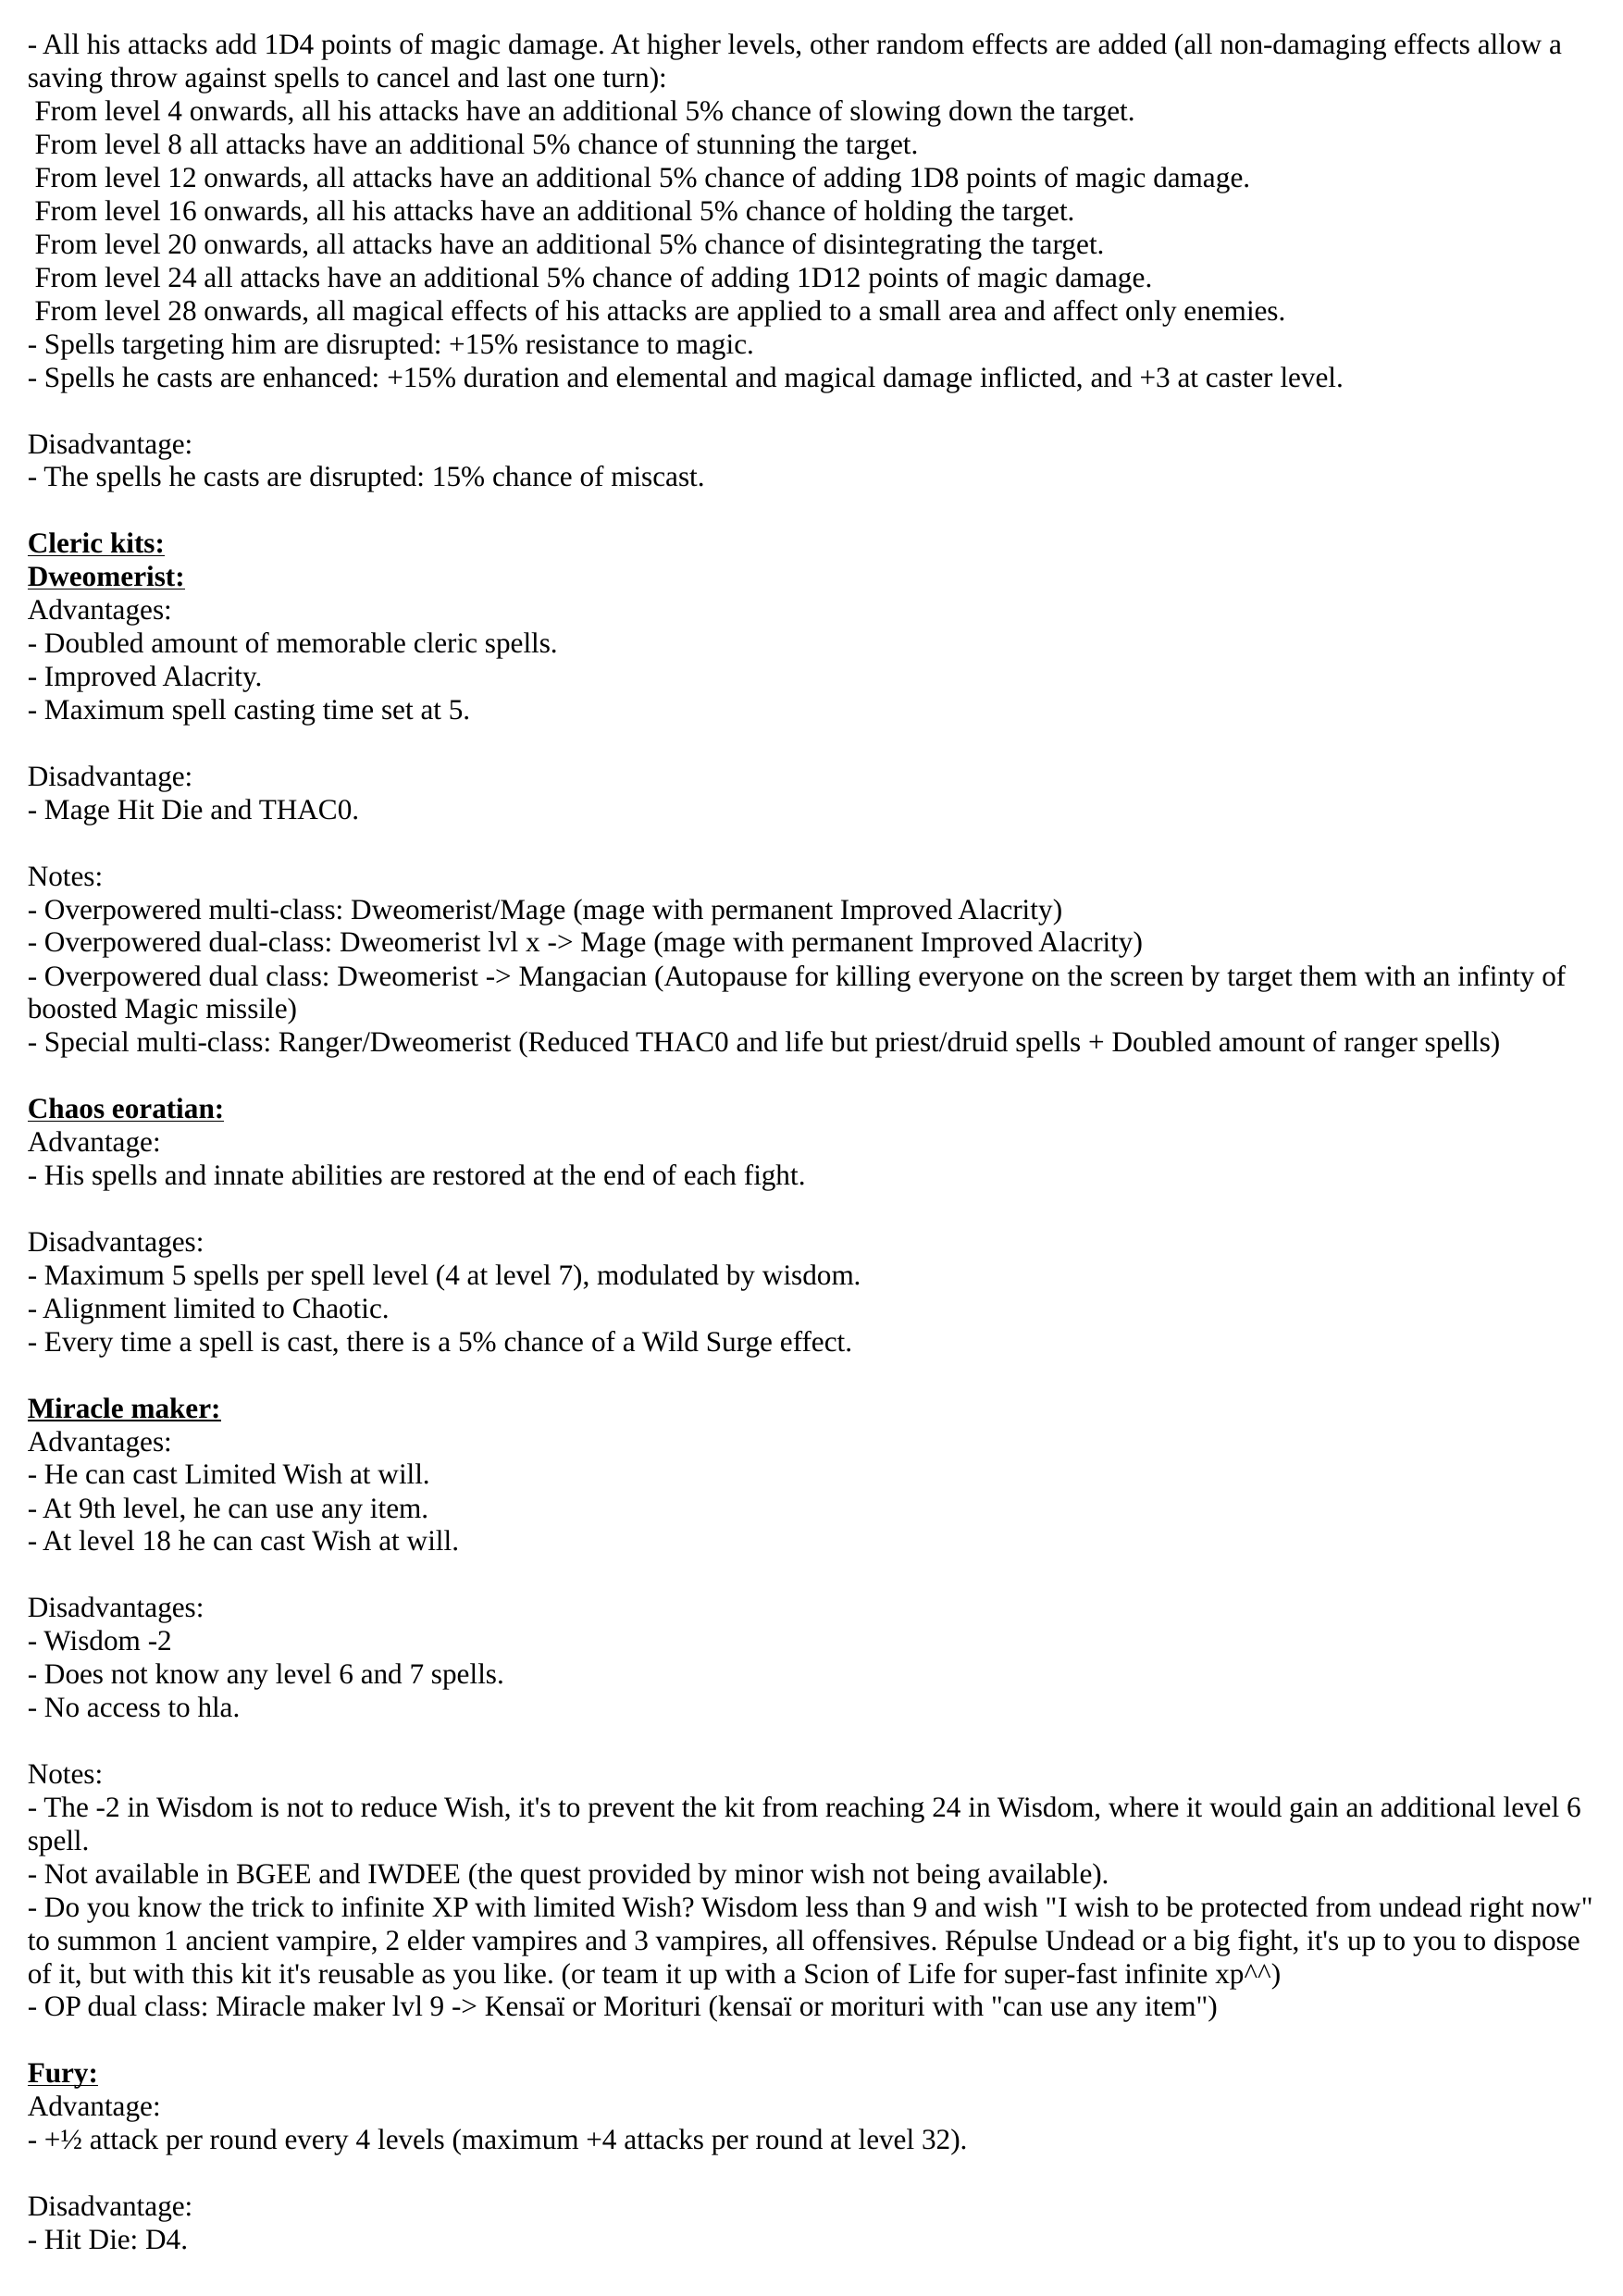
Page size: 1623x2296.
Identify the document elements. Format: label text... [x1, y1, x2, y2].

text Notes: - The -2 in Wisdom is not to reduce Wish, it's to prevent the kit from reaching 24 in Wisdom, where it would gain an additional level 6 spell. - Not available in BGEE and IWDEE (the quest provided by minor wish not being available). [27, 1756, 1595, 1890]
text - The spells he casts are disrupted: 15% chance of miscast. [27, 460, 1595, 493]
text - Wisdom -2 [27, 1623, 1595, 1657]
text Advantages: [27, 1424, 1595, 1458]
text - Special multi-class: Ranger/Dweomerist (Reduced THAC0 and life but priest/druid spells + Doubled amount of ranger spells) [27, 1025, 1595, 1058]
text Disadvantage: [27, 759, 1595, 792]
text Fury: [27, 2056, 1595, 2090]
text - Alignment limited to Chaotic. [27, 1291, 1595, 1324]
text From level 16 onwards, all his attacks have an additional 5% chance of holding the target. [27, 193, 1595, 227]
text - Every time a spell is cast, there is a 5% chance of a Wild Surge effect. [27, 1324, 1595, 1358]
text - Mage Hit Die and THAC0. [27, 792, 1595, 825]
text - Maximum 5 spells per spell level (4 at level 7), modulated by wisdom. [27, 1258, 1595, 1291]
text - All his attacks add 1D4 points of magic damage. At higher levels, other random effects are added (all non-damaging effects allow a saving throw against spells to cancel and last one turn): [27, 27, 1595, 93]
text Notes: [27, 859, 1595, 892]
text Miracle maker: [27, 1391, 1595, 1424]
text From level 24 all attacks have an additional 5% chance of adding 1D12 points of magic damage. [27, 260, 1595, 293]
text - Spells targeting him are disrupted: +15% resistance to magic. [27, 327, 1595, 360]
text - Do you know the trick to infinite XP with limited Wish? Wisdom less than 9 and wish "I wish to be protected from undead right now" to summon 1 ancient vampire, 2 elder vampires and 3 vampires, all offensives. Répulse Undead or a big fight, it's up to you to dispose of it, but with this kit it's reusable as you like. (or team it up with a Scion of Life for super-fast infinite xp^^) [27, 1890, 1595, 1990]
text - Overpowered multi-class: Dweomerist/Mage (mage with permanent Improved Alacrity) [27, 892, 1595, 925]
text - +½ attack per round every 4 levels (maximum +4 attacks per round at level 32). [27, 2122, 1595, 2155]
text - Improved Alacrity. [27, 659, 1595, 692]
text Chaos eoratian: [27, 1091, 1595, 1124]
text - At 9th level, he can use any item. [27, 1491, 1595, 1524]
text - His spells and innate abilities are restored at the end of each fight. [27, 1158, 1595, 1191]
text Advantage: [27, 2090, 1595, 2122]
text - Doubled amount of memorable cleric spells. [27, 626, 1595, 659]
text - Overpowered dual class: Dweomerist -> Mangacian (Autopause for killing everyone on the screen by target them with an infinty of boosted Magic missile) [27, 959, 1595, 1025]
text From level 4 onwards, all his attacks have an additional 5% chance of slowing down the target. [27, 93, 1595, 127]
text From level 20 onwards, all attacks have an additional 5% chance of disintegrating the target. [27, 227, 1595, 260]
text Advantages: [27, 592, 1595, 626]
text Disadvantage: [27, 427, 1595, 460]
text - Spells he casts are enhanced: +15% duration and elemental and magical damage inflicted, and +3 at caster level. [27, 360, 1595, 393]
text - He can cast Limited Wish at will. [27, 1458, 1595, 1491]
text Disadvantage: [27, 2189, 1595, 2222]
text - OP dual class: Miracle maker lvl 9 -> Kensaï or Morituri (kensaï or morituri with "can use any item") [27, 1990, 1595, 2023]
text - Does not know any level 6 and 7 spells. [27, 1657, 1595, 1690]
text - At level 18 he can cast Wish at will. [27, 1524, 1595, 1558]
text - Hit Die: D4. [27, 2222, 1595, 2255]
text - No access to hla. [27, 1690, 1595, 1723]
text Disadvantages: [27, 1590, 1595, 1623]
text Advantage: [27, 1124, 1595, 1158]
text From level 8 all attacks have an additional 5% chance of stunning the target. [27, 127, 1595, 160]
text Cleric kits: [27, 526, 1595, 559]
text Dweomerist: [27, 559, 1595, 592]
text - Overpowered dual-class: Dweomerist lvl x -> Mage (mage with permanent Improved Alacrity) [27, 925, 1595, 959]
text From level 28 onwards, all magical effects of his attacks are applied to a small area and affect only enemies. [27, 293, 1595, 327]
text - Maximum spell casting time set at 5. [27, 692, 1595, 726]
text From level 12 onwards, all attacks have an additional 5% chance of adding 1D8 points of magic damage. [27, 160, 1595, 193]
text Disadvantages: [27, 1224, 1595, 1258]
